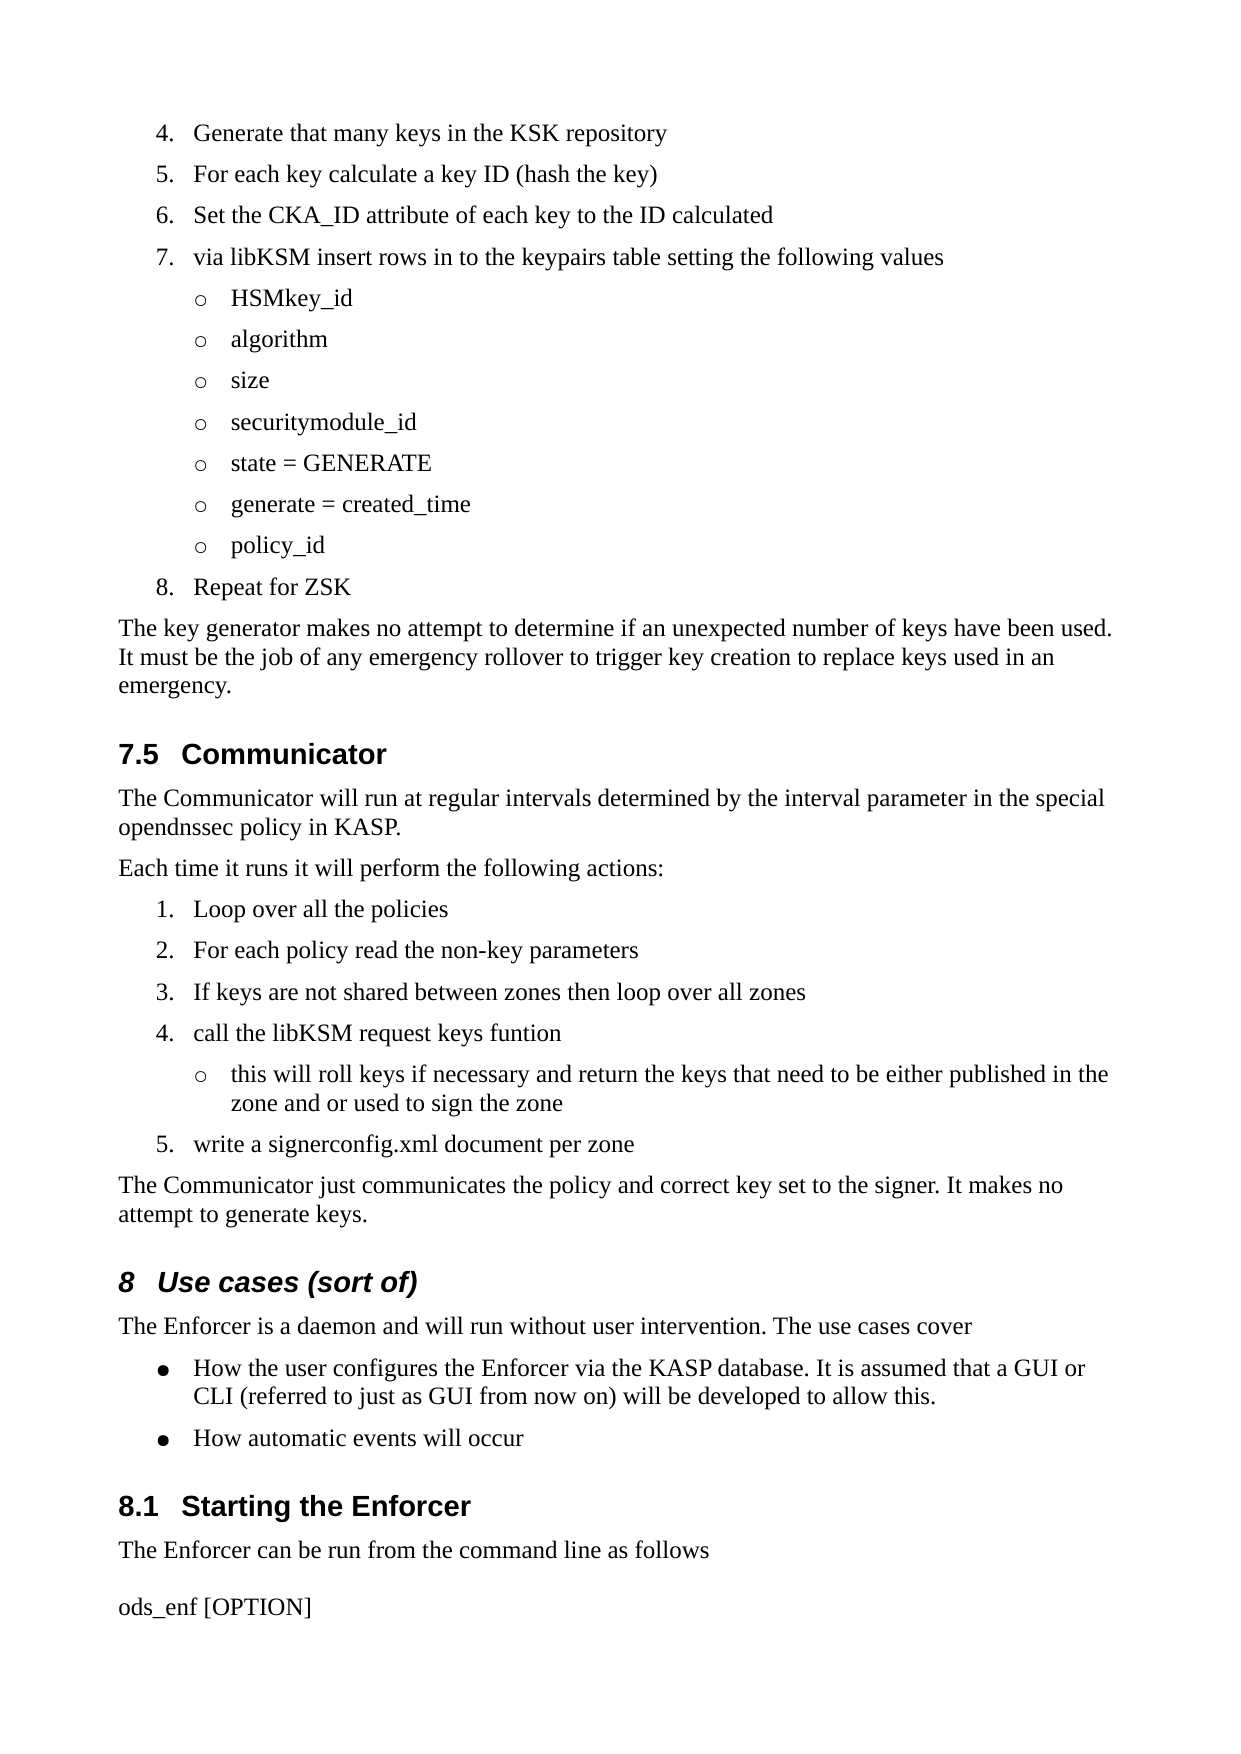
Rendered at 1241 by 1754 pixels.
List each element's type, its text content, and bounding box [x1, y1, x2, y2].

list via libKSM insert rows in to the keypairs table setting the following values [156, 242, 1122, 271]
list For each policy read the non-key parameters [156, 935, 1122, 964]
list Repeat for ZSK [156, 572, 1122, 601]
list Loop over all the policies [156, 894, 1122, 923]
text The Communicator just communicates the policy and correct key set to the signer. It makes no attempt to generate keys. [118, 1170, 1122, 1228]
list securitymodule_id [193, 407, 1122, 436]
text The Enforcer is a daemon and will run without user intervention. The use cases cover [118, 1311, 1122, 1340]
list size [193, 366, 1122, 394]
list this will roll keys if necessary and return the keys that need to be either published in the zone and or used to sign the zone [193, 1059, 1122, 1117]
list call the libKSM request keys funtion [156, 1018, 1122, 1047]
list For each key calculate a key ID (hash the key) [156, 159, 1122, 188]
text The Communicator will run at regular intervals determined by the interval parameter in the special opendnssec policy in KASP. [118, 783, 1122, 840]
subtitle Communicator [118, 737, 1122, 770]
list If keys are not shared between zones then loop over all zones [156, 977, 1122, 1005]
subtitle Starting the Enforcer [118, 1489, 1122, 1522]
text Each time it runs it will perform the following actions: [118, 853, 1122, 882]
subtitle Use cases (sort of) [118, 1265, 1122, 1299]
list policy_id [193, 531, 1122, 559]
list algorithm [193, 324, 1122, 353]
list generate = created_time [193, 489, 1122, 518]
list write a signerconfig.xml document per zone [156, 1129, 1122, 1158]
text The Enforcer can be run from the command line as follows [118, 1535, 1122, 1564]
text ods_enf [OPTION] [118, 1592, 1122, 1621]
list HSMkey_id [193, 283, 1122, 312]
list How the user configures the Enforcer via the KASP database. It is assumed that a GUI or CLI (referred to just as GUI from now on) will be developed to allow this. [156, 1353, 1122, 1410]
list state = GENERATE [193, 448, 1122, 477]
list Generate that many keys in the KSK repository [156, 118, 1122, 147]
list How automatic events will occur [156, 1423, 1122, 1451]
text The key generator makes no attempt to determine if an unexpected number of keys have been used. It must be the job of any emergency rollover to trigger key creation to replace keys used in an emergency. [118, 613, 1122, 699]
list Set the CKA_ID attribute of each key to the ID calculated [156, 201, 1122, 229]
